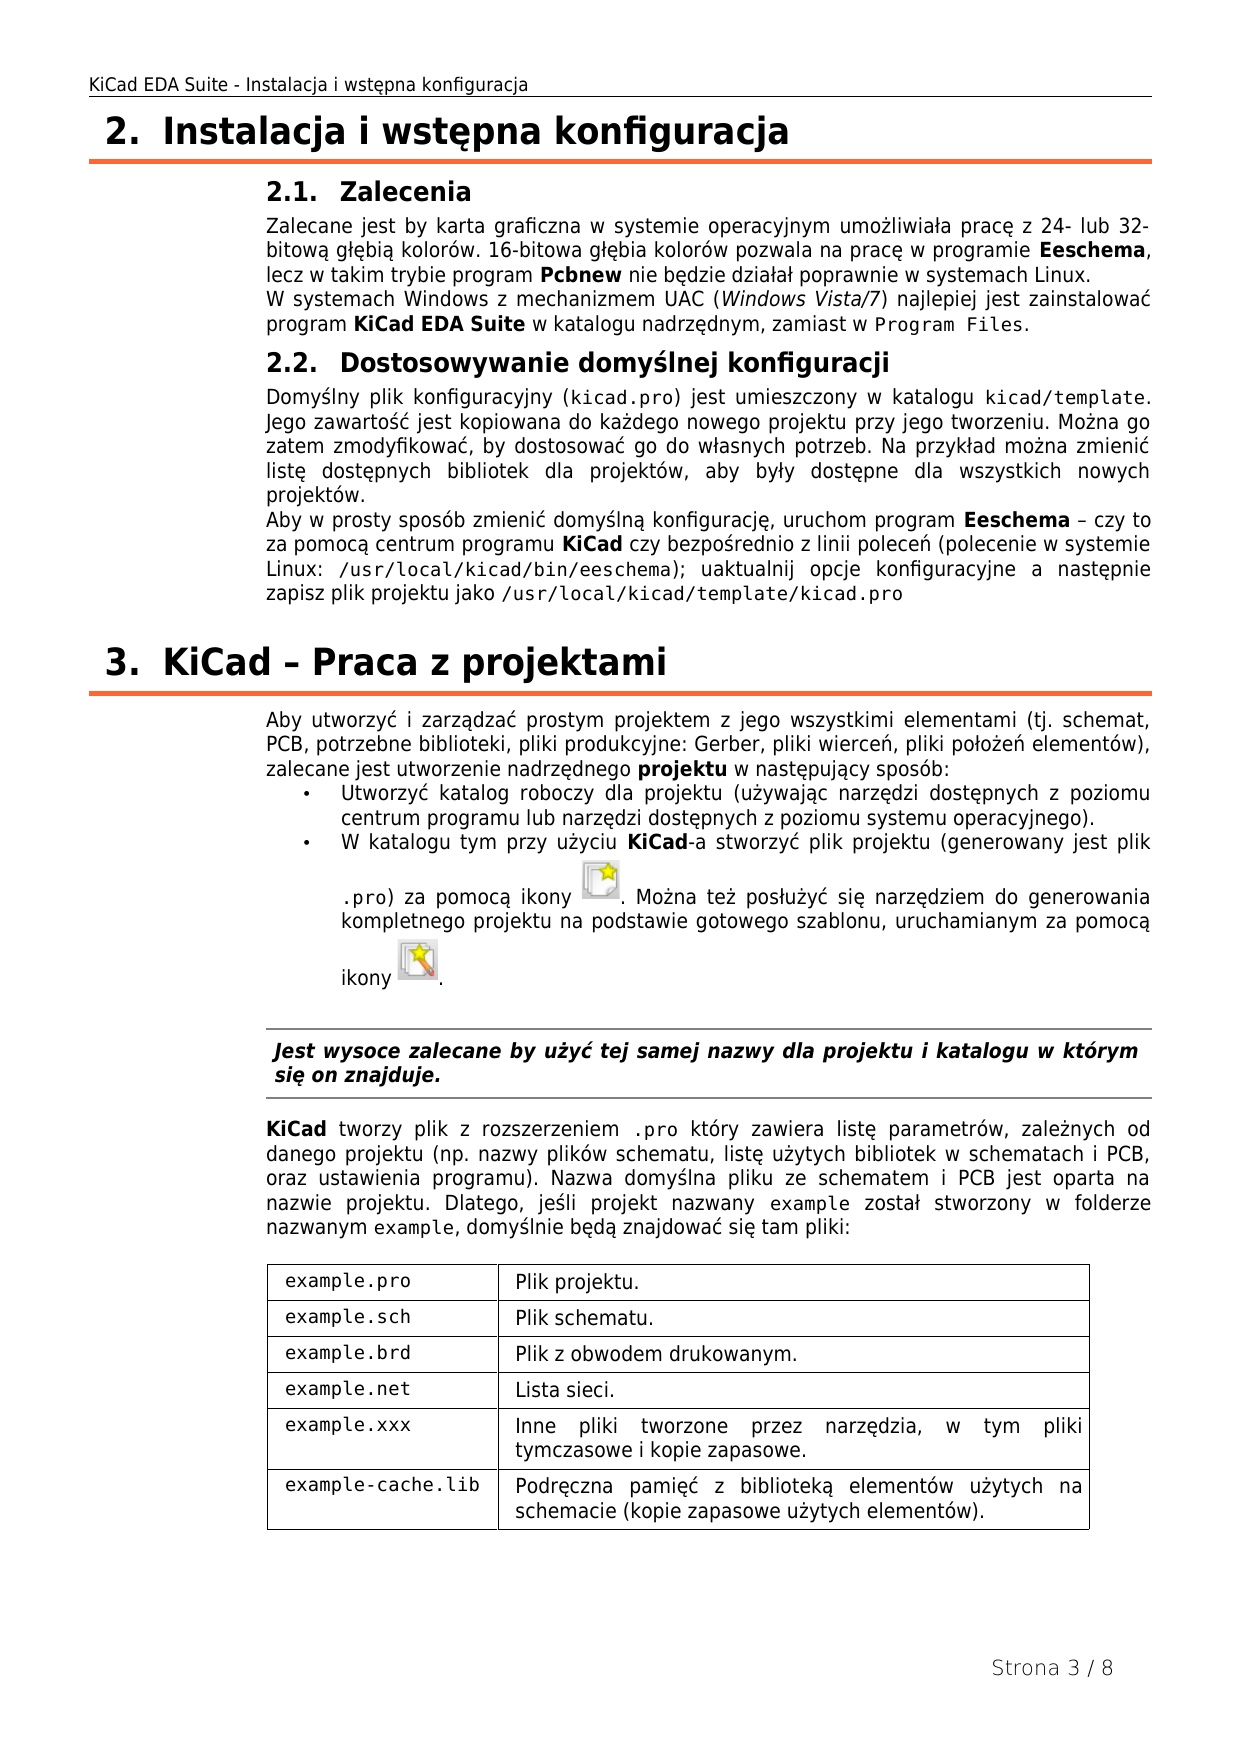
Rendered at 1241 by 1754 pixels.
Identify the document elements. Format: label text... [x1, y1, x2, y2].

subtitle Dostosowywanie domyślnej konfiguracji [266, 348, 1152, 379]
table_cell example.net [268, 1373, 497, 1408]
subtitle KiCad – Praca z projektami [88, 635, 1152, 696]
text Aby w prosty sposób zmienić domyślną konfigurację, uruchom program Eeschema – czy to za pomocą centrum programu KiCad czy bezpośrednio z linii poleceń (polecenie w systemie Linux: /usr/local/kicad/bin/eeschema); uaktualnij opcje konfiguracyjne a następnie zapisz plik projektu jako /usr/local/kicad/template/kicad.pro [266, 507, 1152, 605]
subtitle Instalacja i wstępna konfiguracja [88, 103, 1152, 164]
list W katalogu tym przy użyciu KiCad-a stworzyć plik projektu (generowany jest plik .pro) za pomocą ikony . Można też posłużyć się narzędziem do generowania kompletnego projektu na podstawie gotowego szablonu, uruchamianym za pomocą ikony . [303, 830, 1152, 991]
text Domyślny plik konfiguracyjny (kicad.pro) jest umieszczony w katalogu kicad/template. Jego zawartość jest kopiowana do każdego nowego projektu przy jego tworzeniu. Można go zatem zmodyfikować, by dostosować go do własnych potrzeb. Na przykład można zmienić listę dostępnych bibliotek dla projektów, aby były dostępne dla wszystkich nowych projektów. [266, 385, 1152, 507]
table_cell Podręczna pamięć z biblioteką elementów użytych na schemacie (kopie zapasowe użytych elementów). [499, 1470, 1089, 1529]
text W systemach Windows z mechanizmem UAC (Windows Vista/7) najlepiej jest zainstalować program KiCad EDA Suite w katalogu nadrzędnym, zamiast w Program Files. [266, 287, 1152, 336]
table_cell Inne pliki tworzone przez narzędzia, w tym pliki tymczasowe i kopie zapasowe. [499, 1409, 1089, 1469]
table_cell Plik schematu. [499, 1301, 1089, 1336]
table_cell Plik z obwodem drukowanym. [499, 1337, 1089, 1372]
table_cell example.sch [268, 1301, 497, 1336]
picture [397, 939, 438, 980]
table_header Plik projektu. [499, 1265, 1089, 1300]
text Jest wysoce zalecane by użyć tej samej nazwy dla projektu i katalogu w którym się on znajduje. [266, 1030, 1152, 1097]
table_cell example-cache.lib [268, 1470, 497, 1529]
table_cell example.brd [268, 1337, 497, 1372]
subtitle Zalecenia [266, 176, 1152, 208]
text Zalecane jest by karta graficzna w systemie operacyjnym umożliwiała pracę z 24- lub 32-bitową głębią kolorów. 16-bitowa głębia kolorów pozwala na pracę w programie Eeschema, lecz w takim trybie program Pcbnew nie będzie działał poprawnie w systemach Linux. [266, 213, 1152, 287]
text KiCad tworzy plik z rozszerzeniem .pro który zawiera listę parametrów, zależnych od danego projektu (np. nazwy plików schematu, listę użytych bibliotek w schematach i PCB, oraz ustawienia programu). Nazwa domyślna pliku ze schematem i PCB jest oparta na nazwie projektu. Dlatego, jeśli projekt nazwany example został stworzony w folderze nazwanym example, domyślnie będą znajdować się tam pliki: [266, 1117, 1152, 1239]
table_header example.pro [268, 1265, 497, 1300]
table_cell Lista sieci. [499, 1373, 1089, 1408]
picture [581, 860, 620, 899]
table_cell example.xxx [268, 1409, 497, 1469]
text Aby utworzyć i zarządzać prostym projektem z jego wszystkimi elementami (tj. schemat, PCB, potrzebne biblioteki, pliki produkcyjne: Gerber, pliki wierceń, pliki położeń elementów), zalecane jest utworzenie nadrzędnego projektu w następujący sposób: [266, 708, 1152, 781]
list Utworzyć katalog roboczy dla projektu (używając narzędzi dostępnych z poziomu centrum programu lub narzędzi dostępnych z poziomu systemu operacyjnego). [303, 781, 1152, 830]
